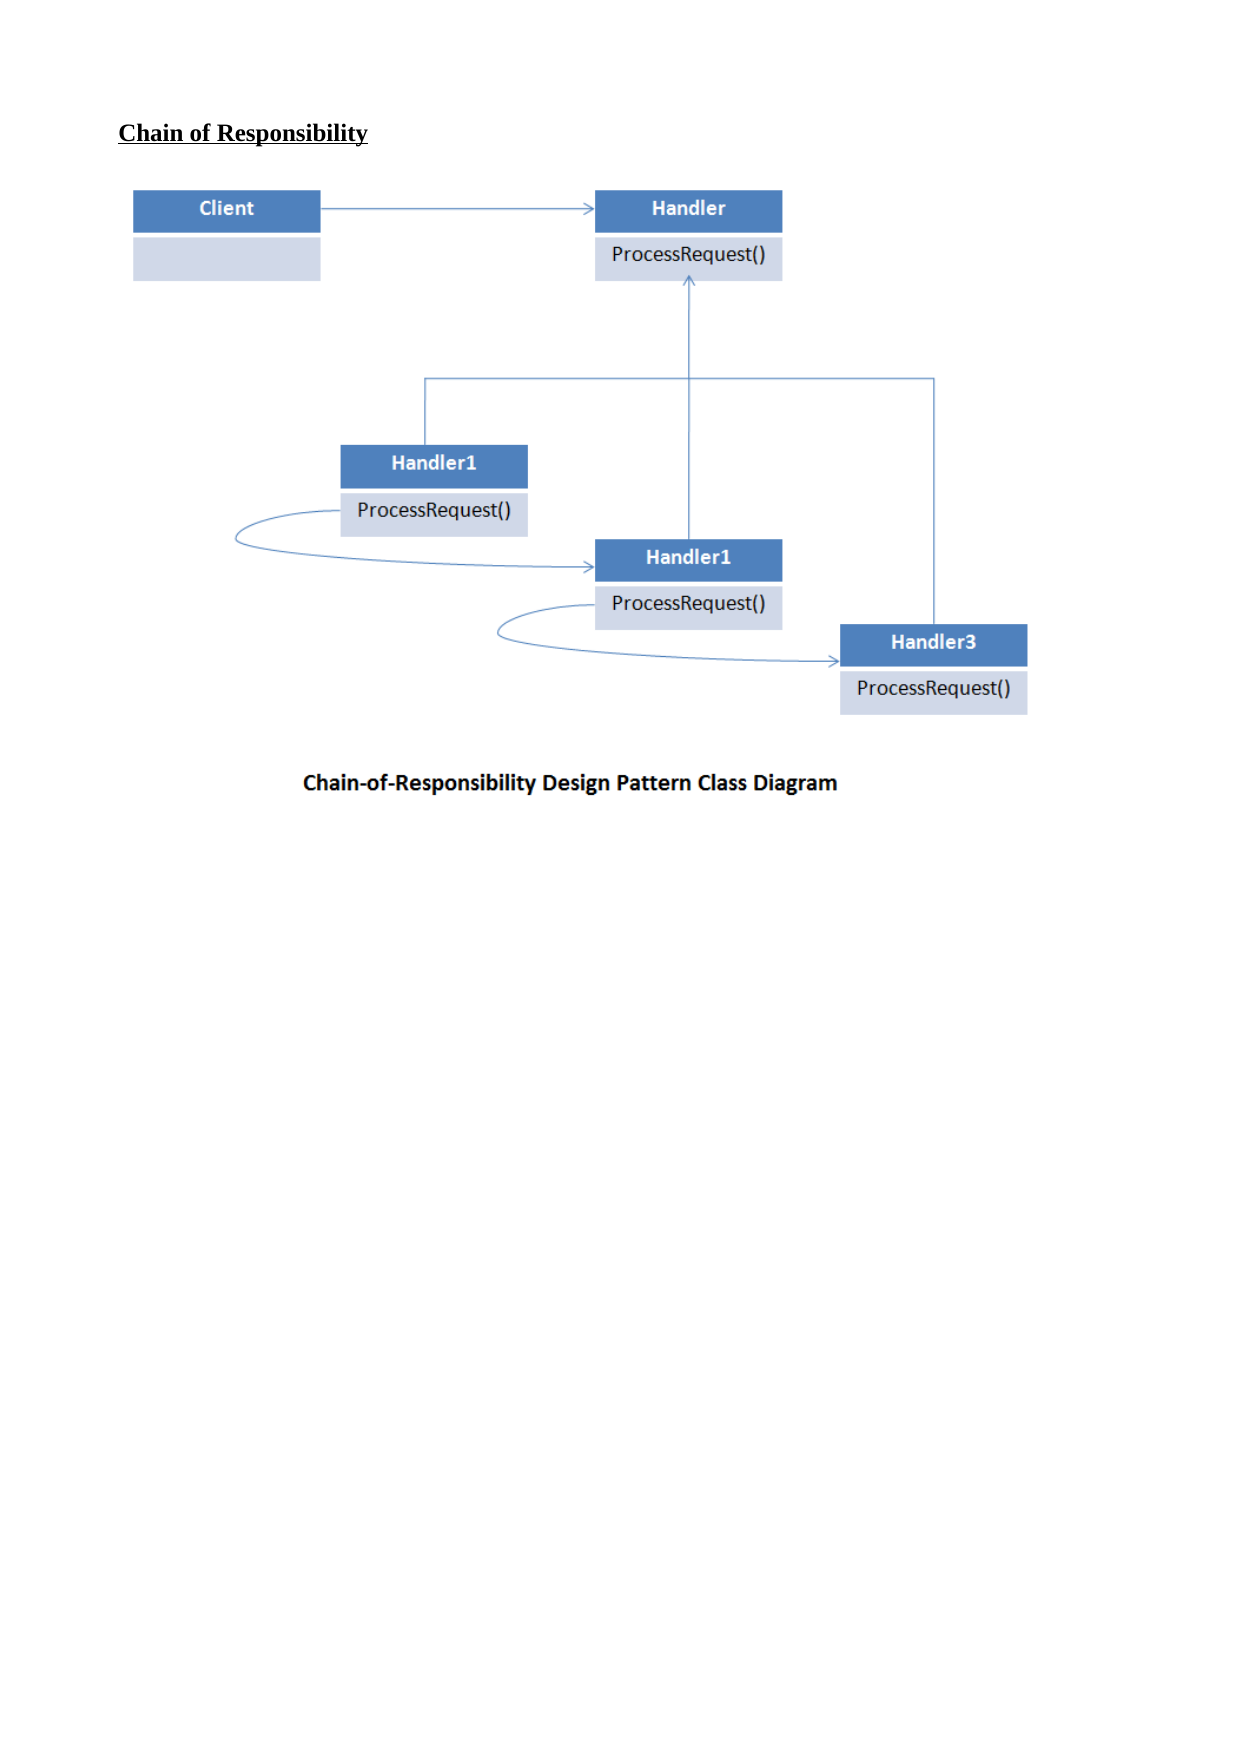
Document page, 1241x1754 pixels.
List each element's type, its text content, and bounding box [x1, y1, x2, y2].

text Chain of Responsibility [118, 118, 1122, 147]
picture [118, 175, 1123, 926]
